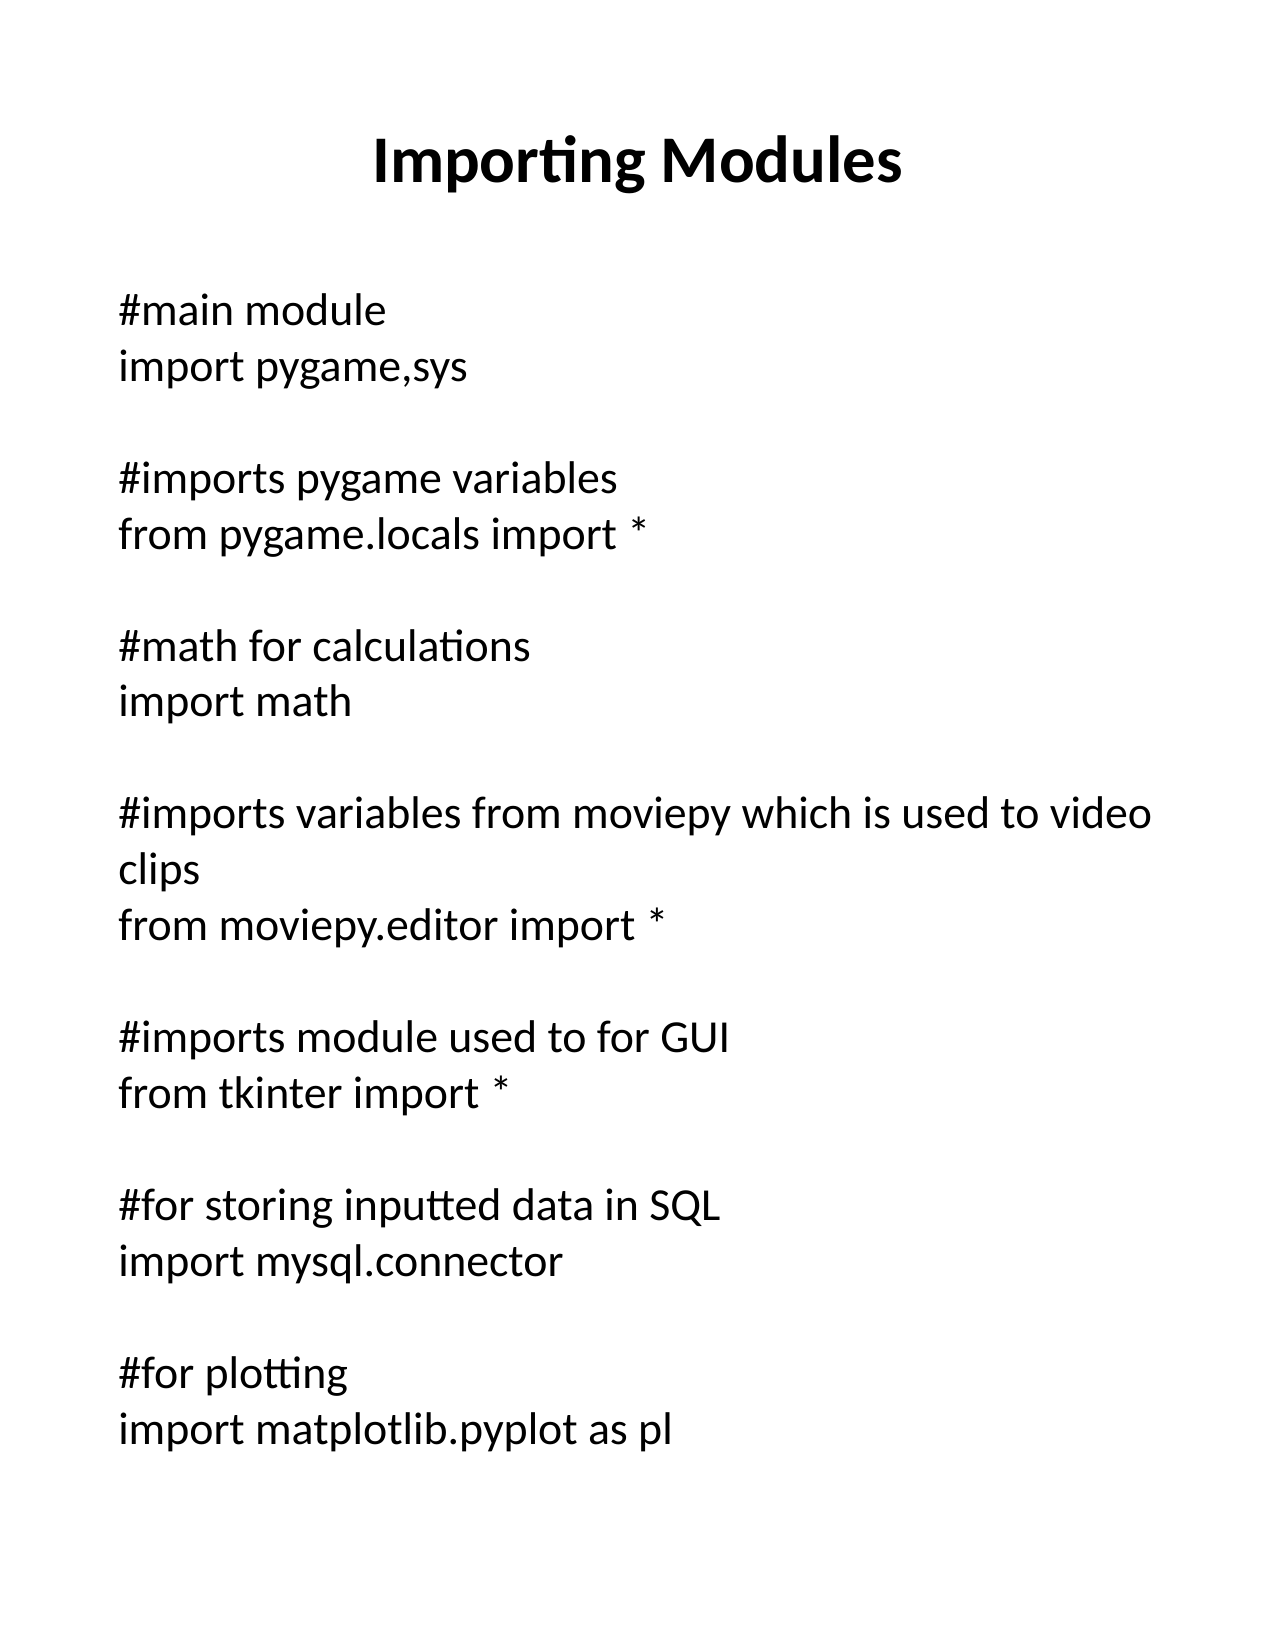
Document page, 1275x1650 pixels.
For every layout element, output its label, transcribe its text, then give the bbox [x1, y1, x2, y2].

text import math [118, 672, 1157, 728]
text #for plotting [118, 1344, 1157, 1399]
text from tkinter import * [118, 1064, 1157, 1120]
text #imports pygame variables [118, 449, 1157, 504]
text import mysql.connector [118, 1232, 1157, 1288]
text from moviepy.editor import * [118, 896, 1157, 952]
text #math for calculations [118, 616, 1157, 672]
text #imports variables from moviepy which is used to video clips [118, 784, 1157, 896]
text from pygame.locals import * [118, 504, 1157, 561]
text import matplotlib.pyplot as pl [118, 1399, 1157, 1456]
text #main module [118, 281, 1157, 337]
text import pygame,sys [118, 337, 1157, 393]
text #imports module used to for GUI [118, 1008, 1157, 1064]
text #for storing inputted data in SQL [118, 1176, 1157, 1232]
text Importing Modules [118, 118, 1157, 199]
